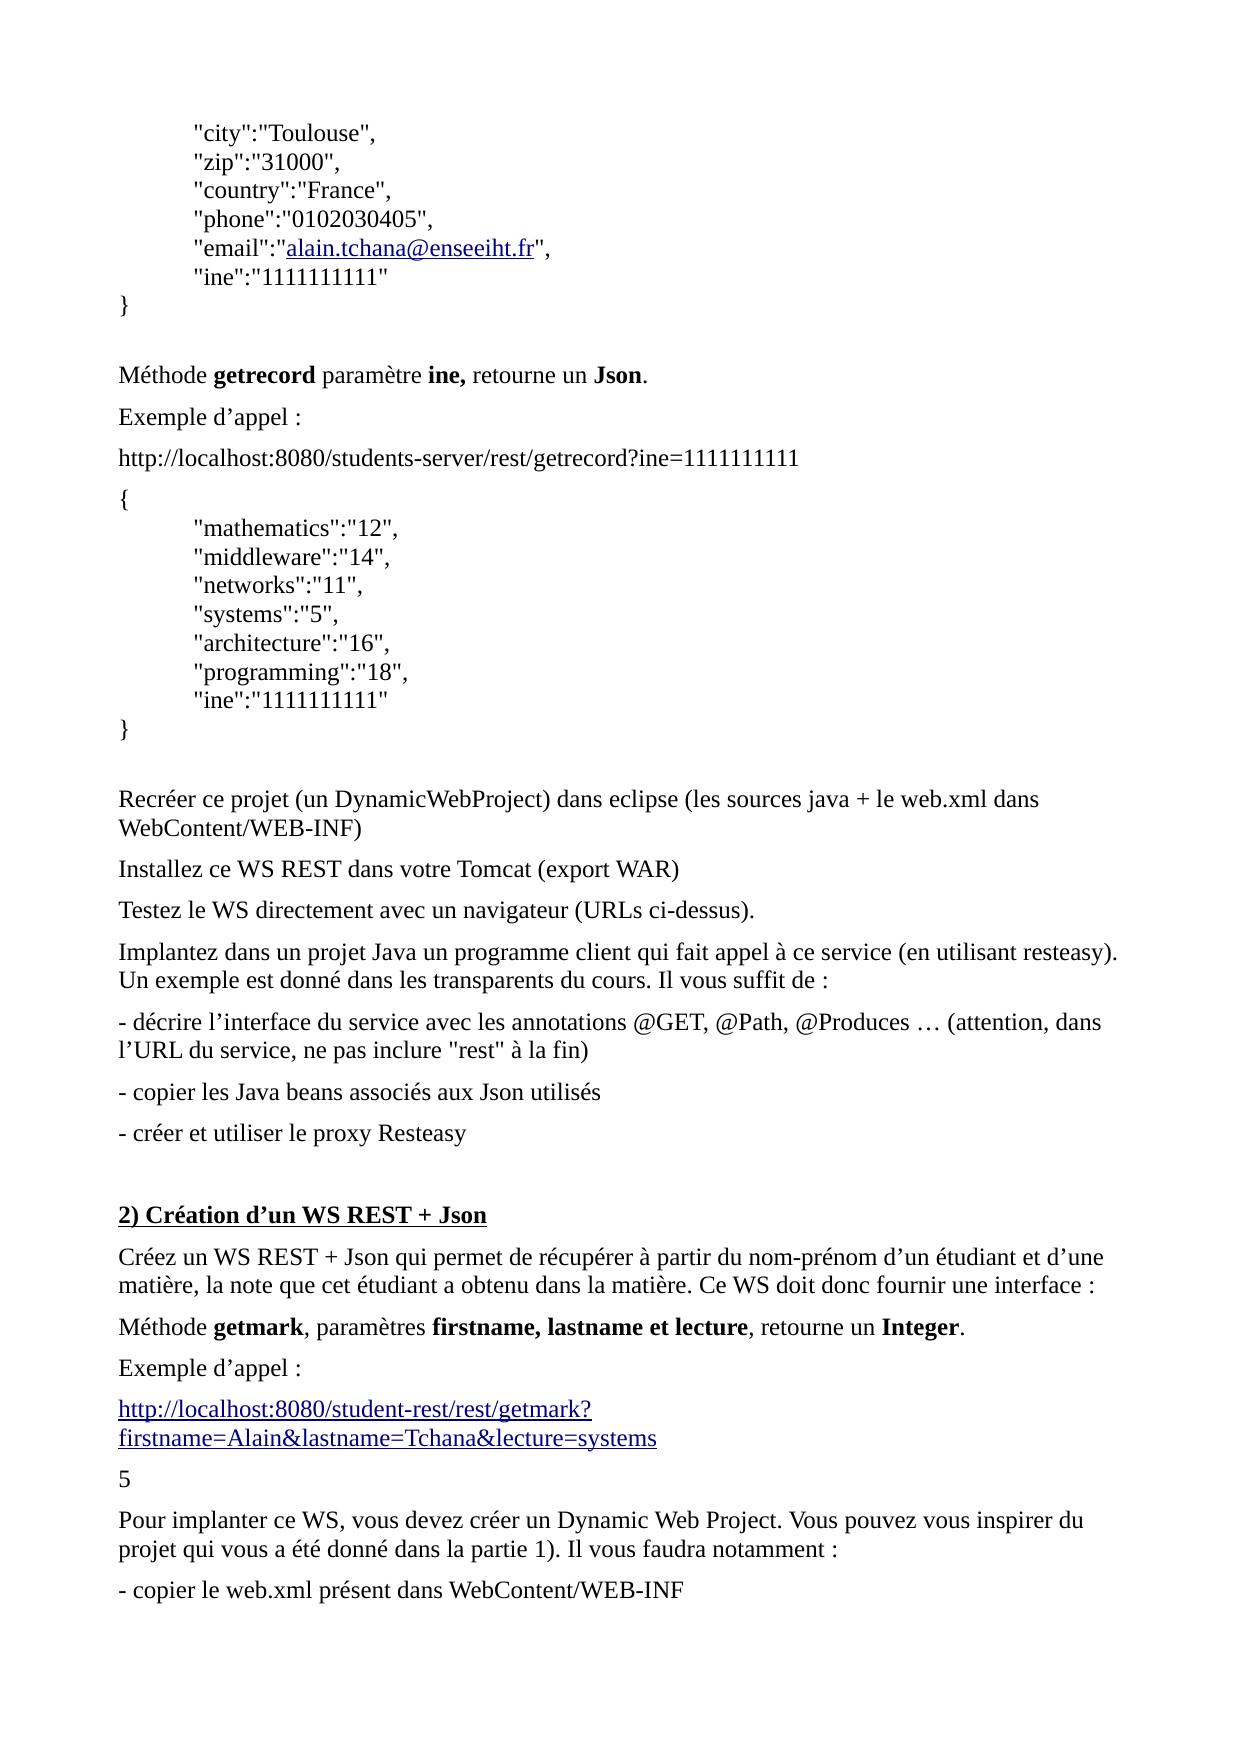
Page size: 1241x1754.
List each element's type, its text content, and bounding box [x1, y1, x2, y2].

text Recréer ce projet (un DynamicWebProject) dans eclipse (les sources java + le web.xml dans WebContent/WEB-INF) [118, 784, 1122, 842]
text Méthode getmark, paramètres firstname, lastname et lecture, retourne un Integer. [118, 1312, 1122, 1341]
text http://localhost:8080/student-rest/rest/getmark?firstname=Alain&lastname=Tchana&lecture=systems [118, 1394, 1122, 1452]
text 2) Création d’un WS REST + Json [118, 1201, 1122, 1229]
text "architecture":"16", [118, 628, 1122, 657]
text "country":"France", [118, 176, 1122, 204]
text http://localhost:8080/students-server/rest/getrecord?ine=1111111111 [118, 443, 1122, 472]
text "ine":"1111111111" [118, 262, 1122, 291]
text "email":"alain.tchana@enseeiht.fr", [118, 233, 1122, 262]
text Installez ce WS REST dans votre Tomcat (export WAR) [118, 854, 1122, 883]
text Exemple d’appel : [118, 1353, 1122, 1382]
text "systems":"5", [118, 599, 1122, 628]
text "programming":"18", [118, 657, 1122, 686]
text "ine":"1111111111" [118, 686, 1122, 714]
text Implantez dans un projet Java un programme client qui fait appel à ce service (en utilisant resteasy). Un exemple est donné dans les transparents du cours. Il vous suffit de : [118, 937, 1122, 994]
text Pour implanter ce WS, vous devez créer un Dynamic Web Project. Vous pouvez vous inspirer du projet qui vous a été donné dans la partie 1). Il vous faudra notamment : [118, 1506, 1122, 1563]
text Testez le WS directement avec un navigateur (URLs ci-dessus). [118, 896, 1122, 924]
text "middleware":"14", [118, 542, 1122, 571]
text - décrire l’interface du service avec les annotations @GET, @Path, @Produces … (attention, dans l’URL du service, ne pas inclure "rest" à la fin) [118, 1007, 1122, 1064]
text Créez un WS REST + Json qui permet de récupérer à partir du nom-prénom d’un étudiant et d’une matière, la note que cet étudiant a obtenu dans la matière. Ce WS doit donc fournir une interface : [118, 1242, 1122, 1299]
text "phone":"0102030405", [118, 204, 1122, 233]
text - copier le web.xml présent dans WebContent/WEB-INF [118, 1576, 1122, 1604]
text Méthode getrecord paramètre ine, retourne un Json. [118, 361, 1122, 389]
text Exemple d’appel : [118, 402, 1122, 431]
text - copier les Java beans associés aux Json utilisés [118, 1077, 1122, 1106]
text 5 [118, 1464, 1122, 1493]
text } [118, 291, 1122, 319]
text { [118, 484, 1122, 513]
text - créer et utiliser le proxy Resteasy [118, 1118, 1122, 1147]
text "zip":"31000", [118, 147, 1122, 176]
text "city":"Toulouse", [118, 118, 1122, 147]
text "networks":"11", [118, 571, 1122, 599]
text } [118, 714, 1122, 743]
text "mathematics":"12", [118, 513, 1122, 542]
